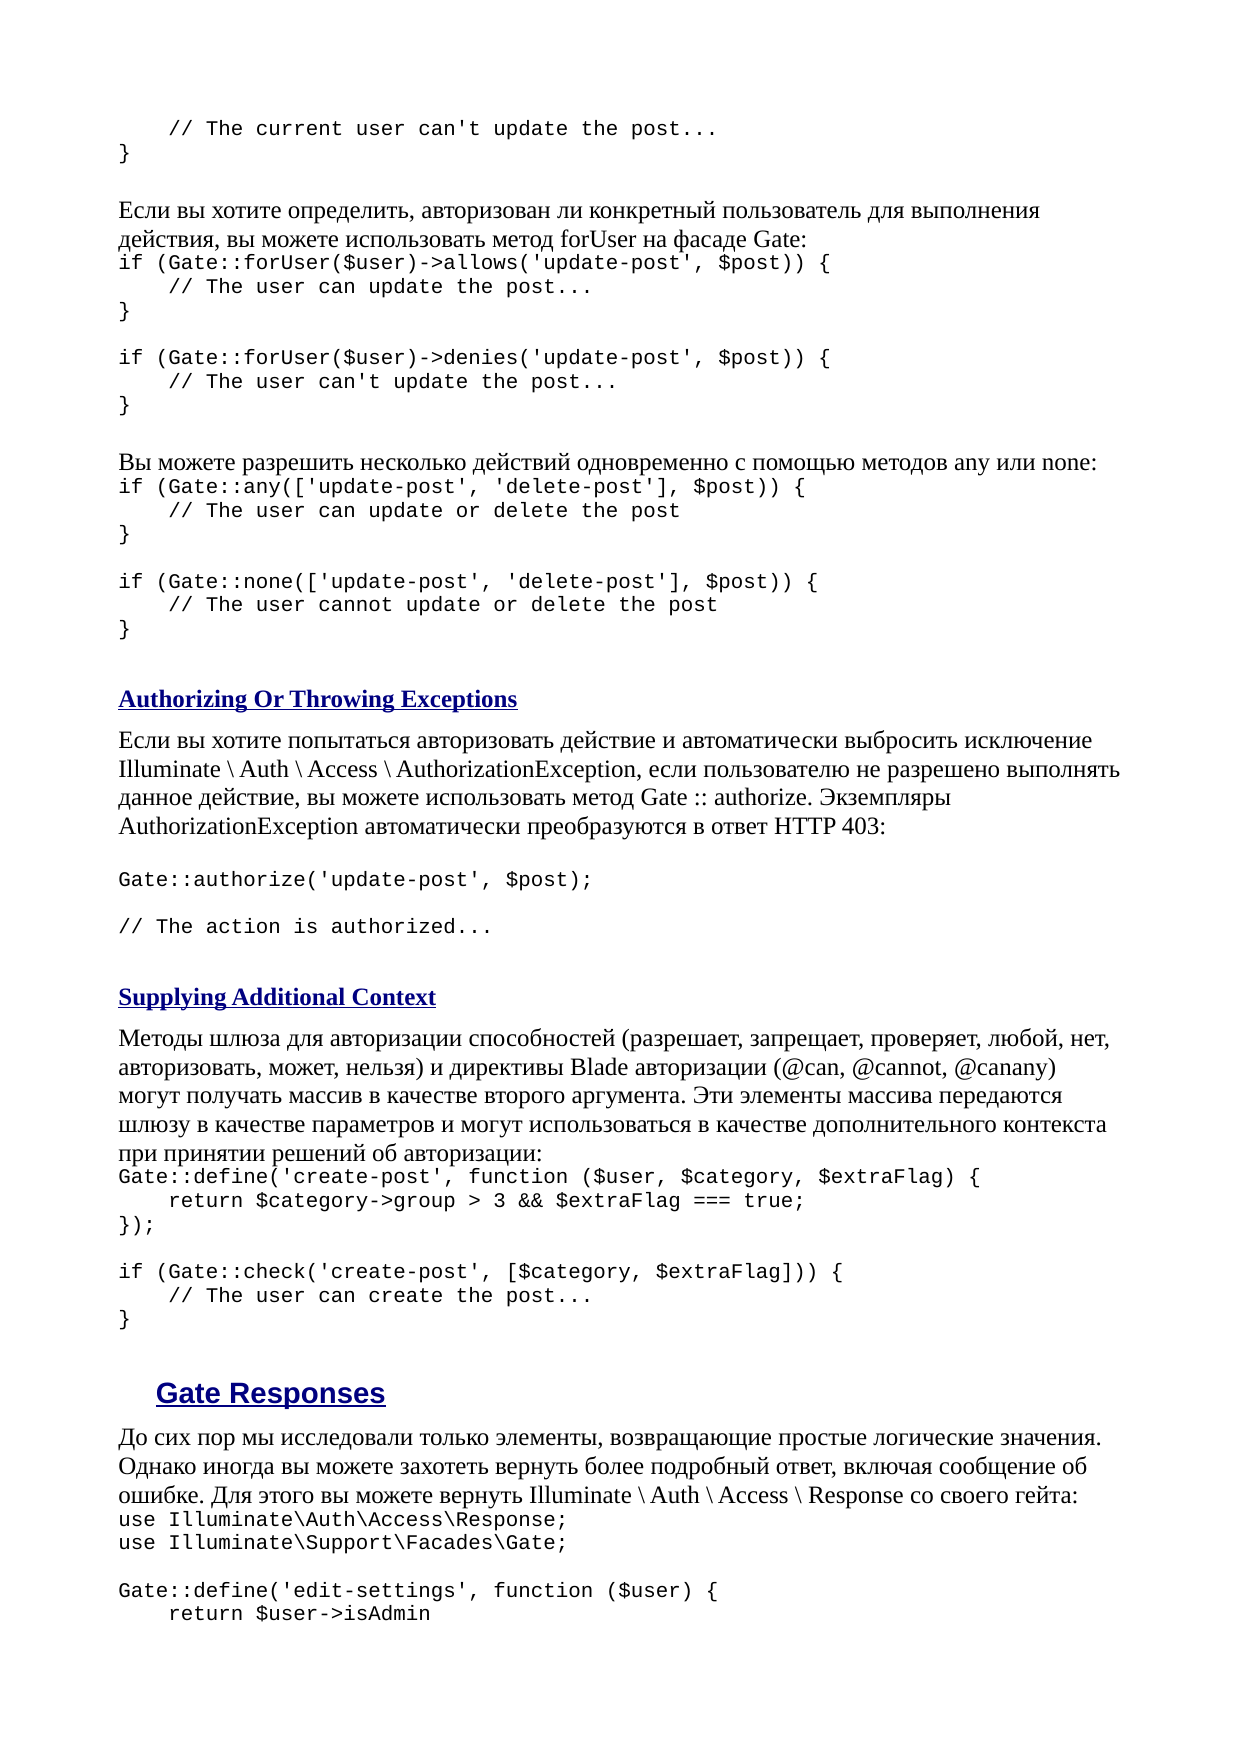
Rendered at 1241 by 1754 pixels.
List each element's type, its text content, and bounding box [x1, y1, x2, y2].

subtitle Gate Responses [156, 1376, 1122, 1410]
text if (Gate::forUser($user)->allows('update-post', $post)) { [118, 252, 1122, 276]
text // The current user can't update the post... [118, 118, 1122, 142]
text } [118, 300, 1122, 323]
text use Illuminate\Support\Facades\Gate; [118, 1532, 1122, 1556]
text if (Gate::any(['update-post', 'delete-post'], $post)) { [118, 476, 1122, 500]
text } [118, 142, 1122, 165]
subtitle Supplying Additional Context [118, 982, 1122, 1010]
text // The user cannot update or delete the post [118, 594, 1122, 618]
text if (Gate::check('create-post', [$category, $extraFlag])) { [118, 1261, 1122, 1285]
text // The user can update or delete the post [118, 500, 1122, 523]
text Вы можете разрешить несколько действий одновременно с помощью методов any или none: [118, 447, 1122, 476]
text return $category->group > 3 && $extraFlag === true; [118, 1190, 1122, 1214]
text if (Gate::none(['update-post', 'delete-post'], $post)) { [118, 571, 1122, 594]
text return $user->isAdmin [118, 1603, 1122, 1627]
text use Illuminate\Auth\Access\Response; [118, 1509, 1122, 1532]
text // The user can create the post... [118, 1285, 1122, 1308]
text Методы шлюза для авторизации способностей (разрешает, запрещает, проверяет, любой, нет, авторизовать, может, нельзя) и директивы Blade авторизации (@can, @cannot, @canany) могут получать массив в качестве второго аргумента. Эти элементы массива передаются шлюзу в качестве параметров и могут использоваться в качестве дополнительного контекста при принятии решений об авторизации: [118, 1023, 1122, 1167]
text Если вы хотите попытаться авторизовать действие и автоматически выбросить исключение Illuminate \ Auth \ Access \ AuthorizationException, если пользователю не разрешено выполнять данное действие, вы можете использовать метод Gate :: authorize. Экземпляры AuthorizationException автоматически преобразуются в ответ HTTP 403: [118, 725, 1122, 840]
text До сих пор мы исследовали только элементы, возвращающие простые логические значения. Однако иногда вы можете захотеть вернуть более подробный ответ, включая сообщение об ошибке. Для этого вы можете вернуть Illuminate \ Auth \ Access \ Response со своего гейта: [118, 1422, 1122, 1509]
text } [118, 394, 1122, 418]
text Если вы хотите определить, авторизован ли конкретный пользователь для выполнения действия, вы можете использовать метод forUser на фасаде Gate: [118, 195, 1122, 252]
text } [118, 618, 1122, 642]
text // The user can't update the post... [118, 371, 1122, 394]
text Gate::define('create-post', function ($user, $category, $extraFlag) { [118, 1167, 1122, 1190]
text }); [118, 1214, 1122, 1237]
text Gate::define('edit-settings', function ($user) { [118, 1579, 1122, 1603]
text Gate::authorize('update-post', $post); [118, 869, 1122, 892]
text } [118, 1308, 1122, 1332]
text } [118, 523, 1122, 547]
text // The action is authorized... [118, 916, 1122, 939]
text if (Gate::forUser($user)->denies('update-post', $post)) { [118, 347, 1122, 371]
text // The user can update the post... [118, 276, 1122, 300]
subtitle Authorizing Or Throwing Exceptions [118, 684, 1122, 712]
